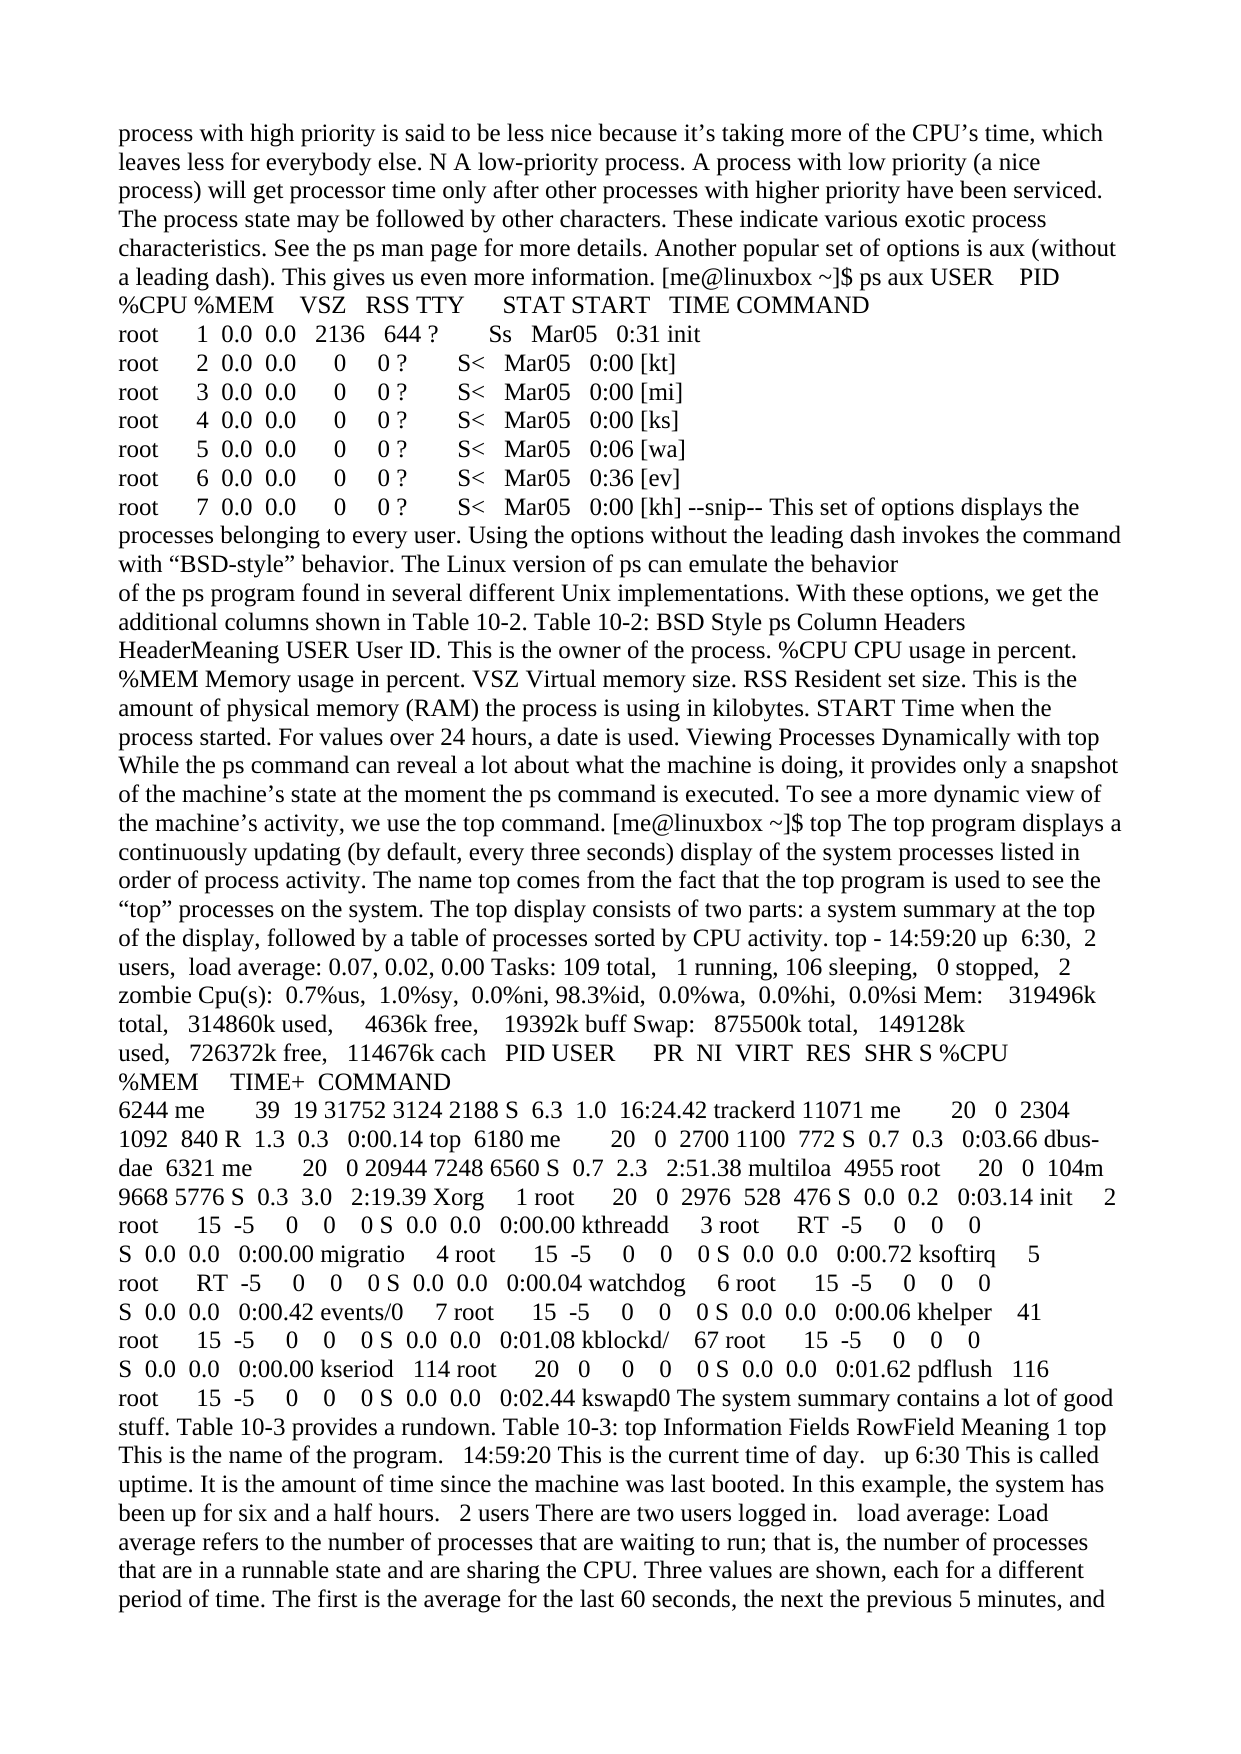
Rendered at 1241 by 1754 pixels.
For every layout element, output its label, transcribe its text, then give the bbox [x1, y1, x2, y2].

text of the ps program found in several different Unix implementations. With these options, we get the additional columns shown in Table 10-2. Table 10-2: BSD Style ps Column Headers HeaderMeaning USER User ID. This is the owner of the process. %CPU CPU usage in percent. %MEM Memory usage in percent. VSZ Virtual memory size. RSS Resident set size. This is the amount of physical memory (RAM) the process is using in kilobytes. START Time when the process started. For values over 24 hours, a date is used. Viewing Processes Dynamically with top While the ps command can reveal a lot about what the machine is doing, it provides only a snapshot of the machine’s state at the moment the ps command is executed. To see a more dynamic view of the machine’s activity, we use the top command. [me@linuxbox ~]$ top The top program displays a continuously updating (by default, every three seconds) display of the system processes listed in order of process activity. The name top comes from the fact that the top program is used to see the “top” processes on the system. The top display consists of two parts: a system summary at the top of the display, followed by a table of processes sorted by CPU activity. top - 14:59:20 up 6:30, 2 users, load average: 0.07, 0.02, 0.00 Tasks: 109 total, 1 running, 106 sleeping, 0 stopped, 2 zombie Cpu(s): 0.7%us, 1.0%sy, 0.0%ni, 98.3%id, 0.0%wa, 0.0%hi, 0.0%si Mem: 319496k total, 314860k used, 4636k free, 19392k buff Swap: 875500k total, 149128k used, 726372k free, 114676k cach PID USER PR NI VIRT RES SHR S %CPU %MEM TIME+ COMMAND [118, 578, 1122, 1096]
text 6244 me 39 19 31752 3124 2188 S 6.3 1.0 16:24.42 trackerd 11071 me 20 0 2304 1092 840 R 1.3 0.3 0:00.14 top 6180 me 20 0 2700 1100 772 S 0.7 0.3 0:03.66 dbus-dae 6321 me 20 0 20944 7248 6560 S 0.7 2.3 2:51.38 multiloa 4955 root 20 0 104m 9668 5776 S 0.3 3.0 2:19.39 Xorg 1 root 20 0 2976 528 476 S 0.0 0.2 0:03.14 init 2 root 15 -5 0 0 0 S 0.0 0.0 0:00.00 kthreadd 3 root RT -5 0 0 0 S 0.0 0.0 0:00.00 migratio 4 root 15 -5 0 0 0 S 0.0 0.0 0:00.72 ksoftirq 5 root RT -5 0 0 0 S 0.0 0.0 0:00.04 watchdog 6 root 15 -5 0 0 0 S 0.0 0.0 0:00.42 events/0 7 root 15 -5 0 0 0 S 0.0 0.0 0:00.06 khelper 41 root 15 -5 0 0 0 S 0.0 0.0 0:01.08 kblockd/ 67 root 15 -5 0 0 0 S 0.0 0.0 0:00.00 kseriod 114 root 20 0 0 0 0 S 0.0 0.0 0:01.62 pdflush 116 root 15 -5 0 0 0 S 0.0 0.0 0:02.44 kswapd0 The system summary contains a lot of good stuff. Table 10-3 provides a rundown. Table 10-3: top Information Fields RowField Meaning 1 top This is the name of the program. 14:59:20 This is the current time of day. up 6:30 This is called uptime. It is the amount of time since the machine was last booted. In this example, the system has been up for six and a half hours. 2 users There are two users logged in. load average: Load average refers to the number of processes that are waiting to run; that is, the number of processes that are in a runnable state and are sharing the CPU. Three values are shown, each for a different period of time. The first is the average for the last 60 seconds, the next the previous 5 minutes, and [118, 1096, 1122, 1613]
text process with high priority is said to be less nice because it’s taking more of the CPU’s time, which leaves less for everybody else. N A low-priority process. A process with low priority (a nice process) will get processor time only after other processes with higher priority have been serviced. The process state may be followed by other characters. These indicate various exotic process characteristics. See the ps man page for more details. Another popular set of options is aux (without a leading dash). This gives us even more information. [me@linuxbox ~]$ ps aux USER PID %CPU %MEM VSZ RSS TTY STAT START TIME COMMAND root 1 0.0 0.0 2136 644 ? Ss Mar05 0:31 init root 2 0.0 0.0 0 0 ? S< Mar05 0:00 [kt] root 3 0.0 0.0 0 0 ? S< Mar05 0:00 [mi] root 4 0.0 0.0 0 0 ? S< Mar05 0:00 [ks] root 5 0.0 0.0 0 0 ? S< Mar05 0:06 [wa] root 6 0.0 0.0 0 0 ? S< Mar05 0:36 [ev] root 7 0.0 0.0 0 0 ? S< Mar05 0:00 [kh] --snip-- This set of options displays the processes belonging to every user. Using the options without the leading dash invokes the command with “BSD-style” behavior. The Linux version of ps can emulate the behavior [118, 118, 1122, 578]
